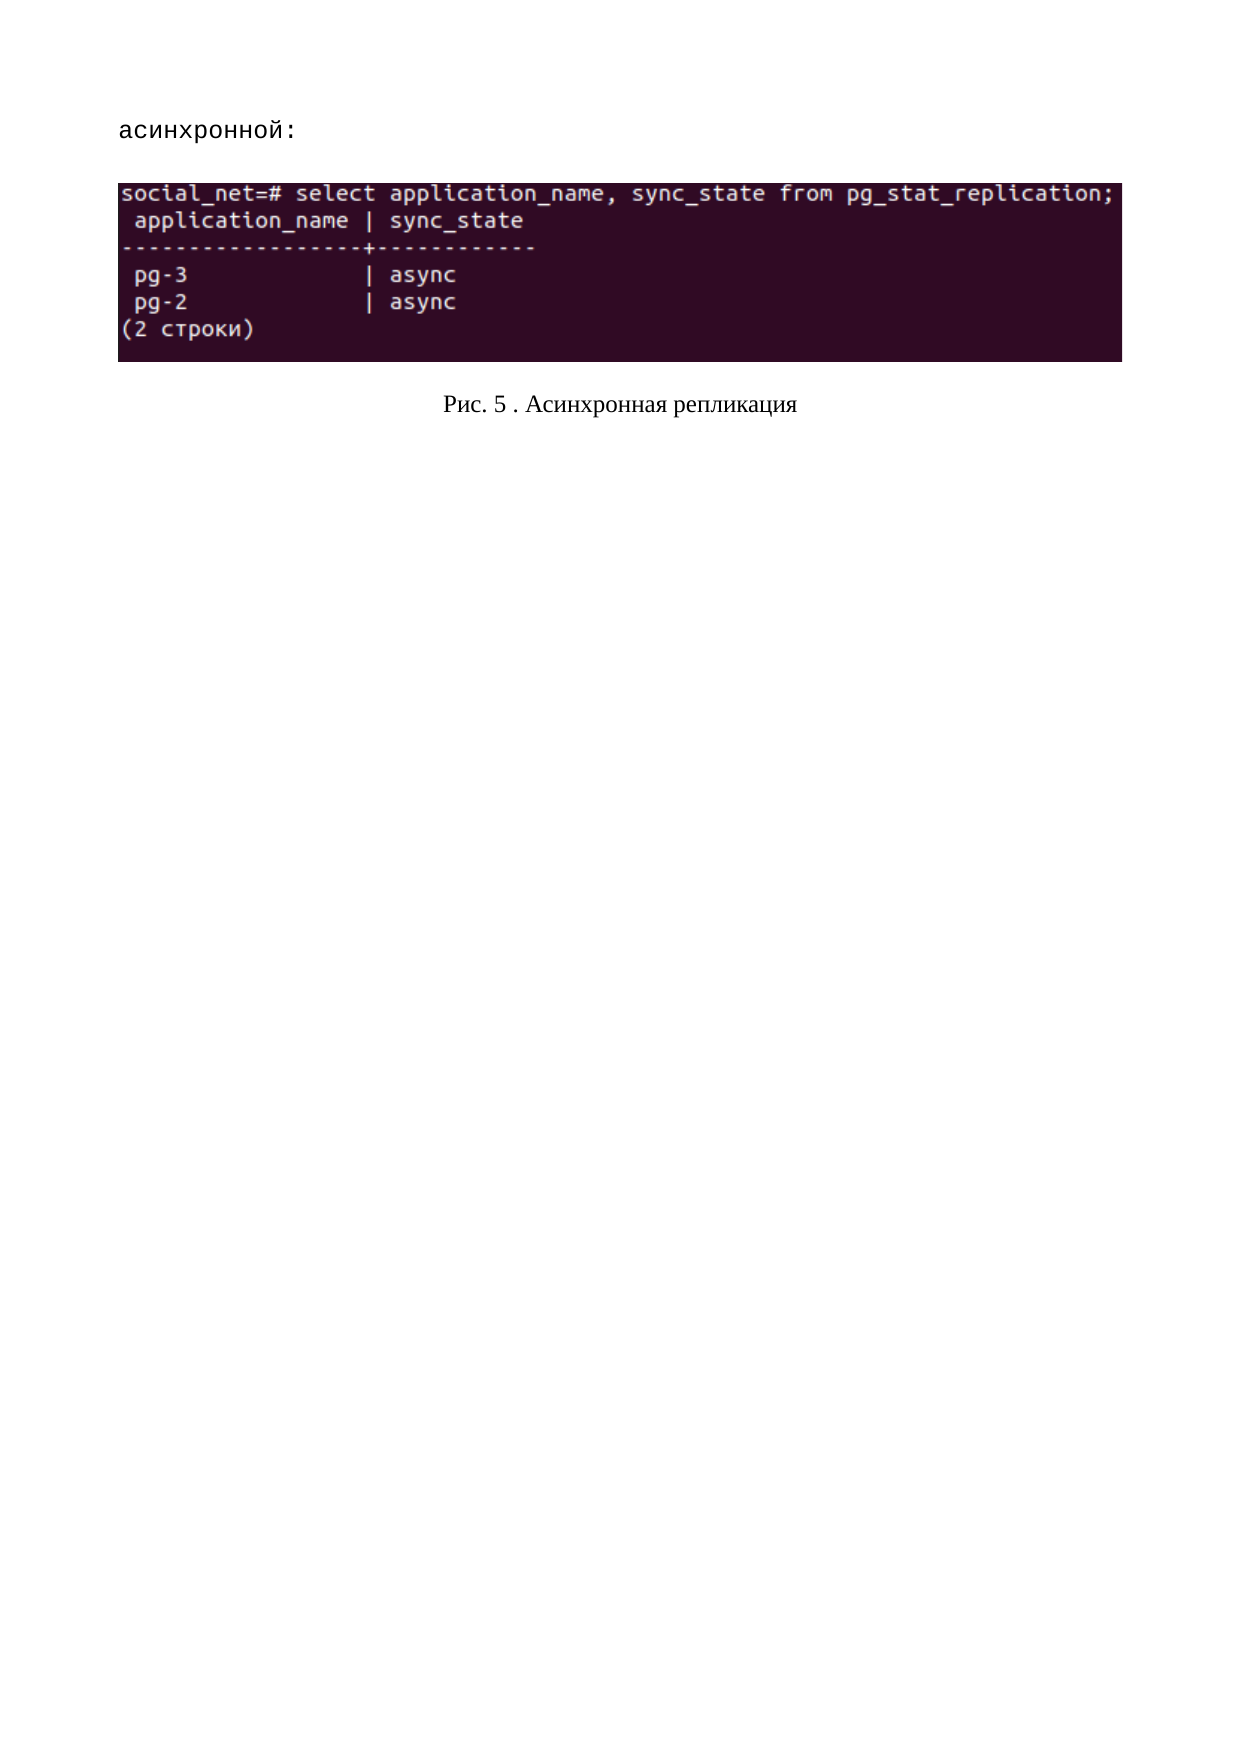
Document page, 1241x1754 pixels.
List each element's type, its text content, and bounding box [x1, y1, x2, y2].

text Рис. 5 . Асинхронная репликация [118, 389, 1122, 418]
picture [118, 183, 1123, 362]
text асинхронной: [118, 118, 1122, 175]
